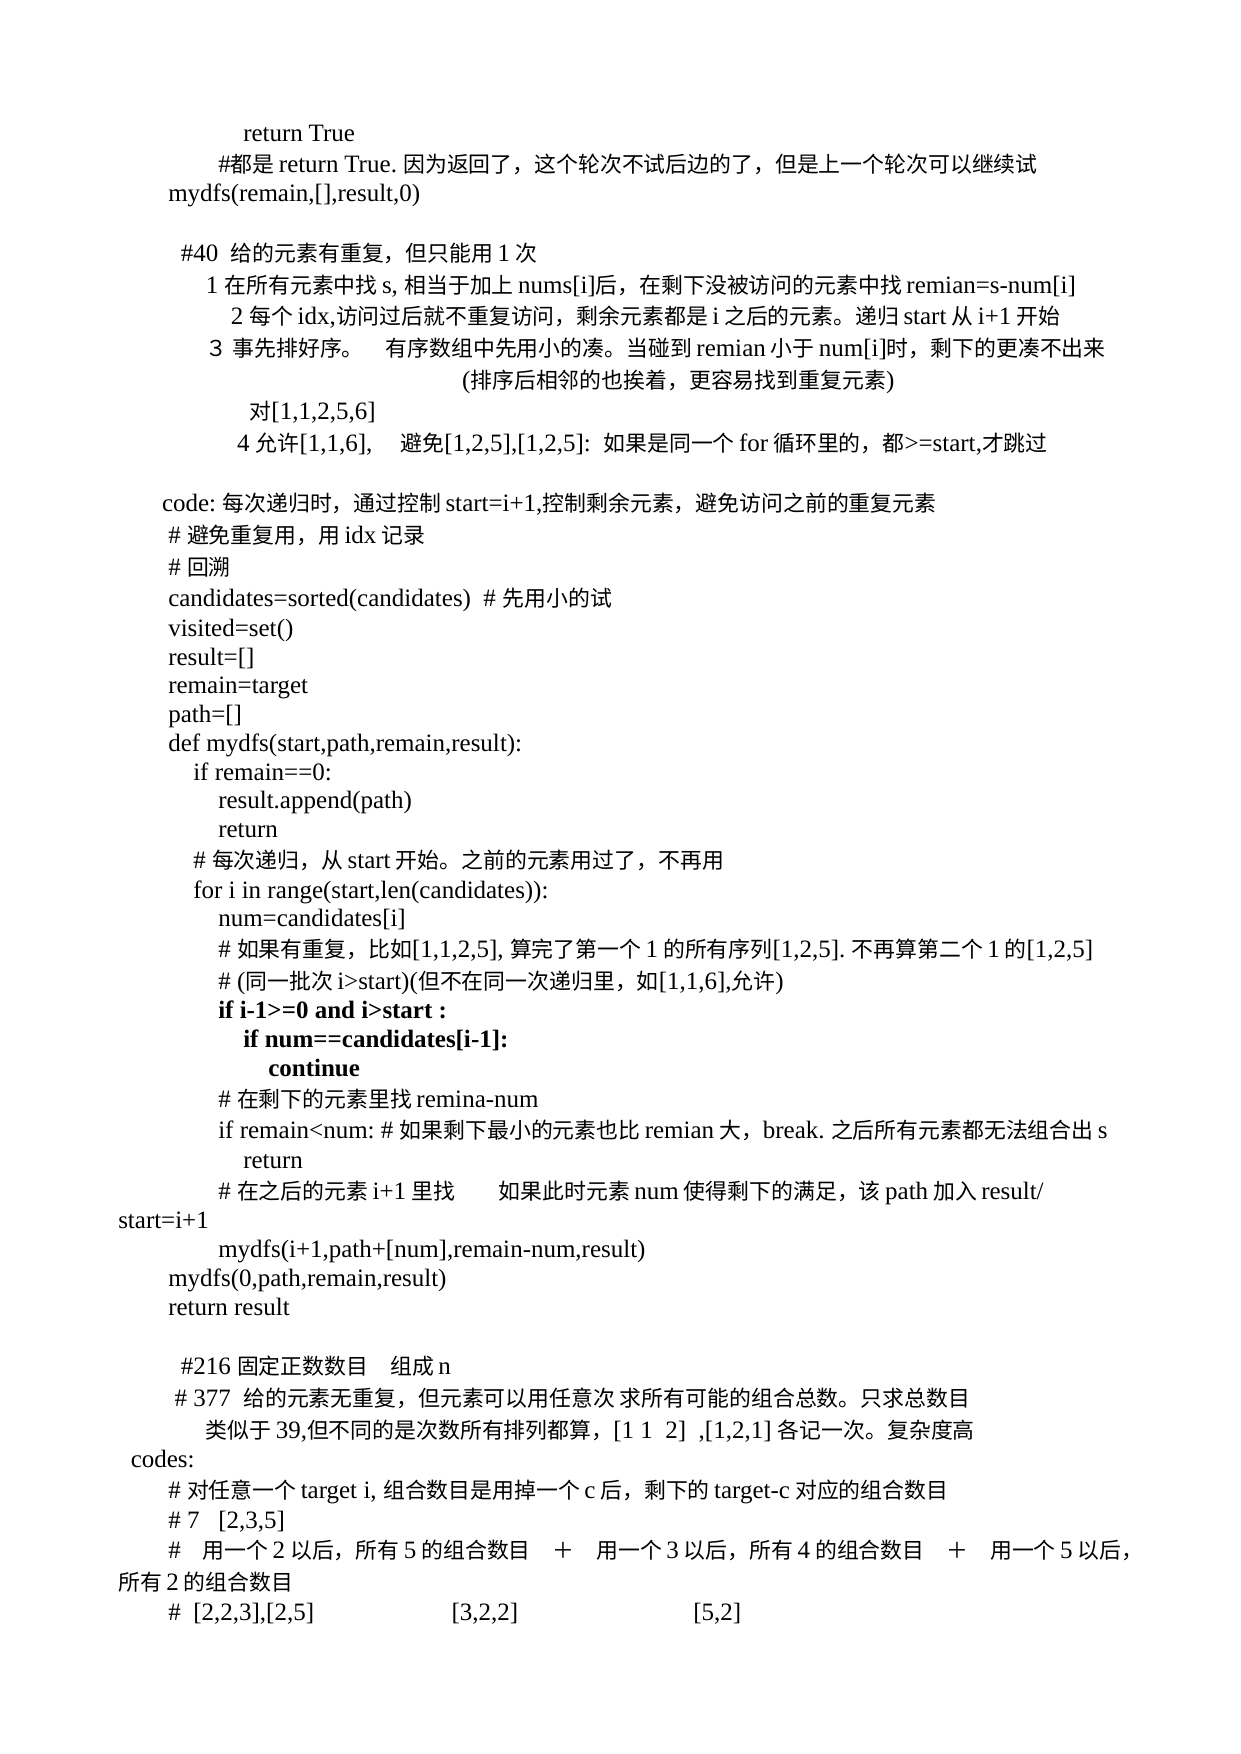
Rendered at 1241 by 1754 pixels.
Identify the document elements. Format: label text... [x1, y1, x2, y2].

text if remain<num: # 如果剩下最小的元素也比remian大，break. 之后所有元素都无法组合出s [118, 1113, 1122, 1145]
text mydfs(i+1,path+[num],remain-num,result) [118, 1234, 1122, 1263]
text visited=set() [118, 613, 1122, 642]
text if remain==0: [118, 757, 1122, 786]
text def mydfs(start,path,remain,result): [118, 728, 1122, 757]
text 类似于39,但不同的是次数所有排列都算，[1 1 2] ,[1,2,1] 各记一次。复杂度高 [118, 1413, 1122, 1444]
text for i in range(start,len(candidates)): [118, 875, 1122, 903]
text if num==candidates[i-1]: [118, 1024, 1122, 1053]
text # 避免重复用，用idx记录 [118, 518, 1122, 550]
text # 377 给的元素无重复，但元素可以用任意次 求所有可能的组合总数。只求总数目 [118, 1381, 1122, 1413]
text return True [118, 118, 1122, 147]
text # 在剩下的元素里找remina-num [118, 1082, 1122, 1113]
text return result [118, 1292, 1122, 1321]
text 2 每个idx,访问过后就不重复访问，剩余元素都是i之后的元素。递归start从i+1开始 [118, 299, 1122, 331]
text #40 给的元素有重复，但只能用1次 [118, 236, 1122, 268]
text 4 允许[1,1,6], 避免[1,2,5],[1,2,5]: 如果是同一个for循环里的，都>=start,才跳过 [118, 426, 1122, 458]
text remain=target [118, 671, 1122, 699]
text # (同一批次i>start)(但不在同一次递归里，如[1,1,6],允许) [118, 964, 1122, 996]
text 对[1,1,2,5,6] [118, 394, 1122, 426]
text return [118, 814, 1122, 843]
text (排序后相邻的也挨着，更容易找到重复元素) [118, 363, 1122, 394]
text path=[] [118, 699, 1122, 728]
text # 对任意一个target i, 组合数目是用掉一个c后，剩下的target-c对应的组合数目 [118, 1473, 1122, 1505]
text codes: [118, 1444, 1122, 1473]
text result.append(path) [118, 786, 1122, 814]
text #216 固定正数数目 组成n [118, 1349, 1122, 1381]
text # 如果有重复，比如[1,1,2,5], 算完了第一个1的所有序列[1,2,5]. 不再算第二个1的[1,2,5] [118, 932, 1122, 964]
text continue [118, 1053, 1122, 1082]
text candidates=sorted(candidates) # 先用小的试 [118, 581, 1122, 613]
text result=[] [118, 642, 1122, 671]
text # 回溯 [118, 550, 1122, 581]
text mydfs(remain,[],result,0) [118, 178, 1122, 207]
text mydfs(0,path,remain,result) [118, 1263, 1122, 1292]
text ３ 事先排好序。 有序数组中先用小的凑。当碰到remian小于num[i]时，剩下的更凑不出来 [118, 331, 1122, 363]
text return [118, 1145, 1122, 1174]
text # 用一个2以后，所有5的组合数目 ＋ 用一个3以后，所有4的组合数目 ＋ 用一个5以后，所有2的组合数目 [118, 1533, 1122, 1597]
text # 每次递归，从start开始。之前的元素用过了，不再用 [118, 843, 1122, 875]
text #都是return True. 因为返回了，这个轮次不试后边的了，但是上一个轮次可以继续试 [118, 147, 1122, 178]
text code: 每次递归时，通过控制start=i+1,控制剩余元素，避免访问之前的重复元素 [118, 486, 1122, 518]
text 1 在所有元素中找s, 相当于加上nums[i]后，在剩下没被访问的元素中找remian=s-num[i] [118, 268, 1122, 299]
text # [2,2,3],[2,5] [3,2,2] [5,2] [118, 1597, 1122, 1626]
text # 7 [2,3,5] [118, 1505, 1122, 1533]
text if i-1>=0 and i>start : [118, 996, 1122, 1024]
text # 在之后的元素i+1里找 如果此时元素num使得剩下的满足，该path加入result/ start=i+1 [118, 1174, 1122, 1234]
text num=candidates[i] [118, 903, 1122, 932]
